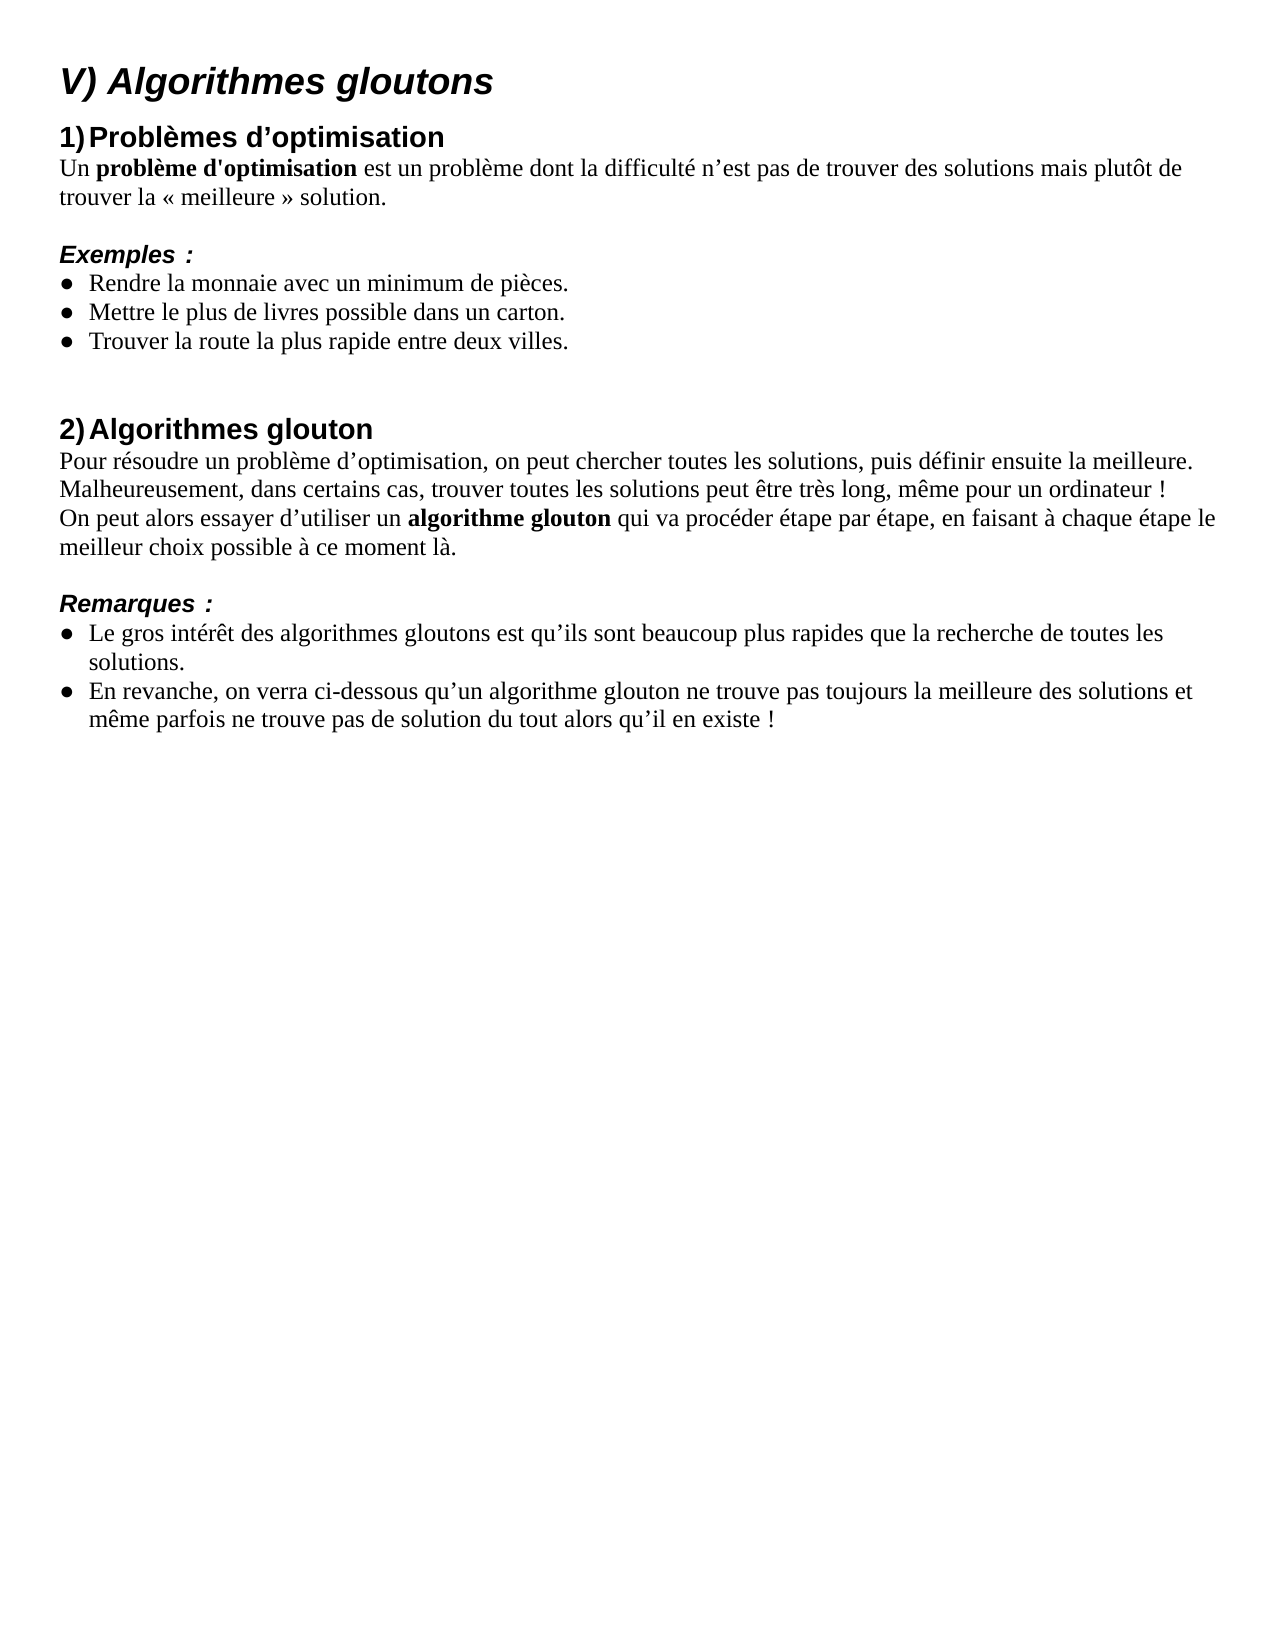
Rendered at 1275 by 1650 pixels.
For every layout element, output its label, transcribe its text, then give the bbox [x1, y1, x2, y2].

list Mettre le plus de livres possible dans un carton. [59, 297, 1216, 326]
list Algorithmes glouton [59, 412, 1216, 446]
text Un problème d'optimisation est un problème dont la difficulté n’est pas de trouver des solutions mais plutôt de trouver la « meilleure » solution. [59, 153, 1216, 211]
list Algorithmes gloutons [59, 59, 1216, 102]
text Exemples : [59, 240, 1216, 268]
list Le gros intérêt des algorithmes gloutons est qu’ils sont beaucoup plus rapides que la recherche de toutes les solutions. [59, 618, 1216, 676]
list En revanche, on verra ci-dessous qu’un algorithme glouton ne trouve pas toujours la meilleure des solutions et même parfois ne trouve pas de solution du tout alors qu’il en existe ! [59, 676, 1216, 733]
text Remarques : [59, 589, 1216, 618]
list Trouver la route la plus rapide entre deux villes. [59, 326, 1216, 355]
list Problèmes d’optimisation [59, 120, 1216, 153]
list Rendre la monnaie avec un minimum de pièces. [59, 268, 1216, 297]
text Malheureusement, dans certains cas, trouver toutes les solutions peut être très long, même pour un ordinateur ! [59, 474, 1216, 503]
text Pour résoudre un problème d’optimisation, on peut chercher toutes les solutions, puis définir ensuite la meilleure. [59, 446, 1216, 474]
text On peut alors essayer d’utiliser un algorithme glouton qui va procéder étape par étape, en faisant à chaque étape le meilleur choix possible à ce moment là. [59, 503, 1216, 561]
